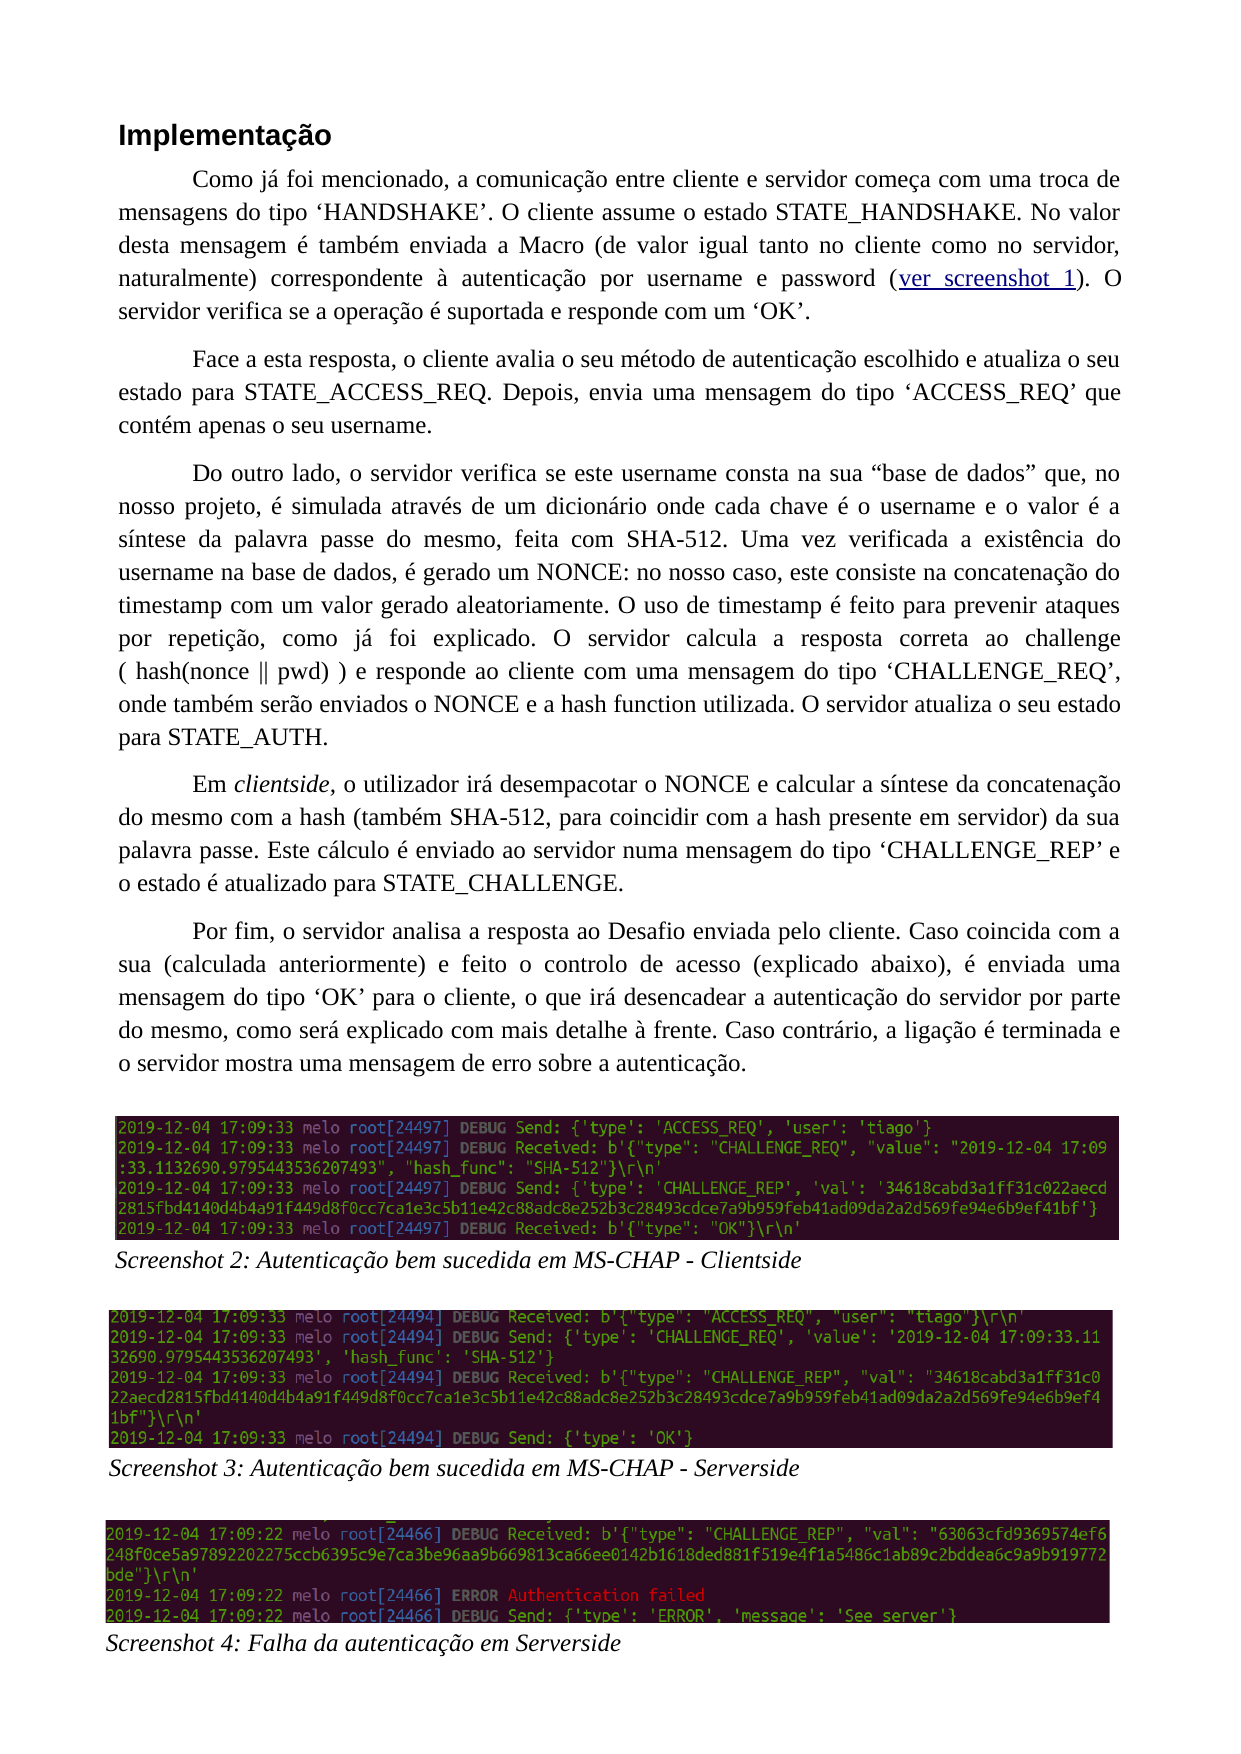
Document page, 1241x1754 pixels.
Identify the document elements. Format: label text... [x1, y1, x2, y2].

text Em clientside, o utilizador irá desempacotar o NONCE e calcular a síntese da concatenação do mesmo com a hash (também SHA-512, para coincidir com a hash presente em servidor) da sua palavra passe. Este cálculo é enviado ao servidor numa mensagem do tipo ‘CHALLENGE_REP’ e o estado é atualizado para STATE_CHALLENGE. [118, 769, 1122, 897]
text [115, 1104, 1119, 1116]
picture [115, 1116, 1119, 1240]
text Face a esta resposta, o cliente avalia o seu método de autenticação escolhido e atualiza o seu estado para STATE_ACCESS_REQ. Depois, envia uma mensagem do tipo ‘ACCESS_REQ’ que contém apenas o seu username. [118, 344, 1122, 439]
text Screenshot 3: Autenticação bem sucedida em MS-CHAP - Serverside [109, 1448, 1113, 1482]
subtitle Implementação [118, 118, 1122, 152]
text Do outro lado, o servidor verifica se este username consta na sua “base de dados” que, no nosso projeto, é simulada através de um dicionário onde cada chave é o username e o valor é a síntese da palavra passe do mesmo, feita com SHA-512. Uma vez verificada a existência do username na base de dados, é gerado um NONCE: no nosso caso, este consiste na concatenação do timestamp com um valor gerado aleatoriamente. O uso de timestamp é feito para prevenir ataques por repetição, como já foi explicado. O servidor calcula a resposta correta ao challenge ( hash(nonce || pwd) ) e responde ao cliente com uma mensagem do tipo ‘CHALLENGE_REQ’, onde também serão enviados o NONCE e a hash function utilizada. O servidor atualiza o seu estado para STATE_AUTH. [118, 458, 1122, 751]
text Por fim, o servidor analisa a resposta ao Desafio enviada pelo cliente. Caso coincida com a sua (calculada anteriormente) e feito o controlo de acesso (explicado abaixo), é enviada uma mensagem do tipo ‘OK’ para o cliente, o que irá desencadear a autenticação do servidor por parte do mesmo, como será explicado com mais detalhe à frente. Caso contrário, a ligação é terminada e o servidor mostra uma mensagem de erro sobre a autenticação. [118, 916, 1122, 1077]
text Screenshot 4: Falha da autenticação em Serverside [106, 1623, 1109, 1657]
text Como já foi mencionado, a comunicação entre cliente e servidor começa com uma troca de mensagens do tipo ‘HANDSHAKE’. O cliente assume o estado STATE_HANDSHAKE. No valor desta mensagem é também enviada a Macro (de valor igual tanto no cliente como no servidor, naturalmente) correspondente à autenticação por username e password (ver screenshot 1). O servidor verifica se a operação é suportada e responde com um ‘OK’. [118, 164, 1122, 325]
picture [108, 1310, 1113, 1448]
picture [105, 1520, 1110, 1623]
text Screenshot 2: Autenticação bem sucedida em MS-CHAP - Clientside [115, 1240, 1119, 1274]
text [109, 1297, 1113, 1310]
text [106, 1508, 1109, 1520]
